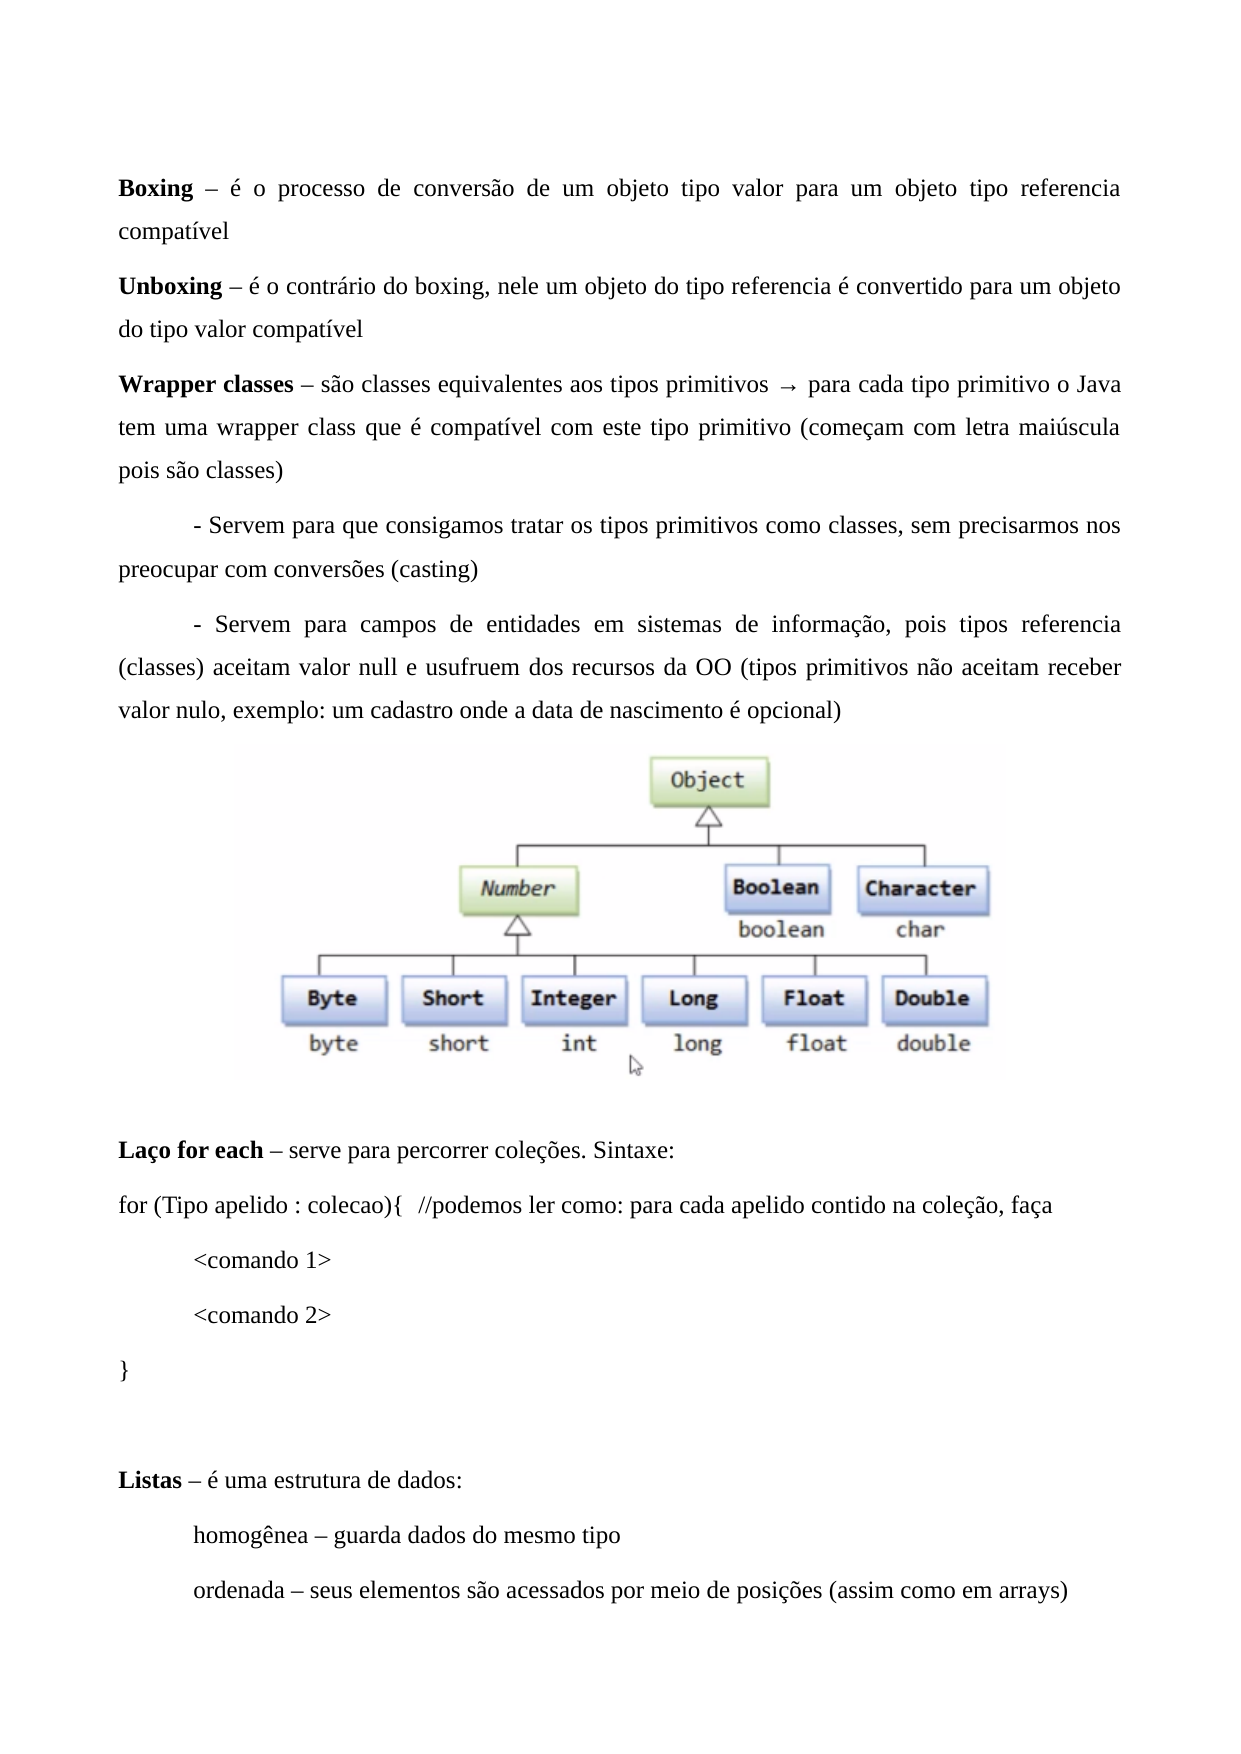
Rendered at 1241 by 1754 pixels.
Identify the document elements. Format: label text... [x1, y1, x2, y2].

text ordenada – seus elementos são acessados por meio de posições (assim como em arrays) [118, 1575, 1122, 1604]
text <comando 2> [118, 1300, 1122, 1329]
text } [118, 1355, 1122, 1384]
text Laço for each – serve para percorrer coleções. Sintaxe: [118, 1135, 1122, 1164]
text - Servem para que consigamos tratar os tipos primitivos como classes, sem precisarmos nos preocupar com conversões (casting) [118, 511, 1122, 582]
text for (Tipo apelido : colecao){ //podemos ler como: para cada apelido contido na coleção, faça [118, 1190, 1122, 1219]
picture [234, 744, 1007, 1084]
text Unboxing – é o contrário do boxing, nele um objeto do tipo referencia é convertido para um objeto do tipo valor compatível [118, 271, 1122, 343]
text homogênea – guarda dados do mesmo tipo [118, 1520, 1122, 1549]
text Listas – é uma estrutura de dados: [118, 1465, 1122, 1494]
text - Servem para campos de entidades em sistemas de informação, pois tipos referencia (classes) aceitam valor null e usufruem dos recursos da OO (tipos primitivos não aceitam receber valor nulo, exemplo: um cadastro onde a data de nascimento é opcional) [118, 609, 1122, 724]
text <comando 1> [118, 1245, 1122, 1274]
text Boxing – é o processo de conversão de um objeto tipo valor para um objeto tipo referencia compatível [118, 173, 1122, 245]
text Wrapper classes – são classes equivalentes aos tipos primitivos → para cada tipo primitivo o Java tem uma wrapper class que é compatível com este tipo primitivo (começam com letra maiúscula pois são classes) [118, 369, 1122, 484]
